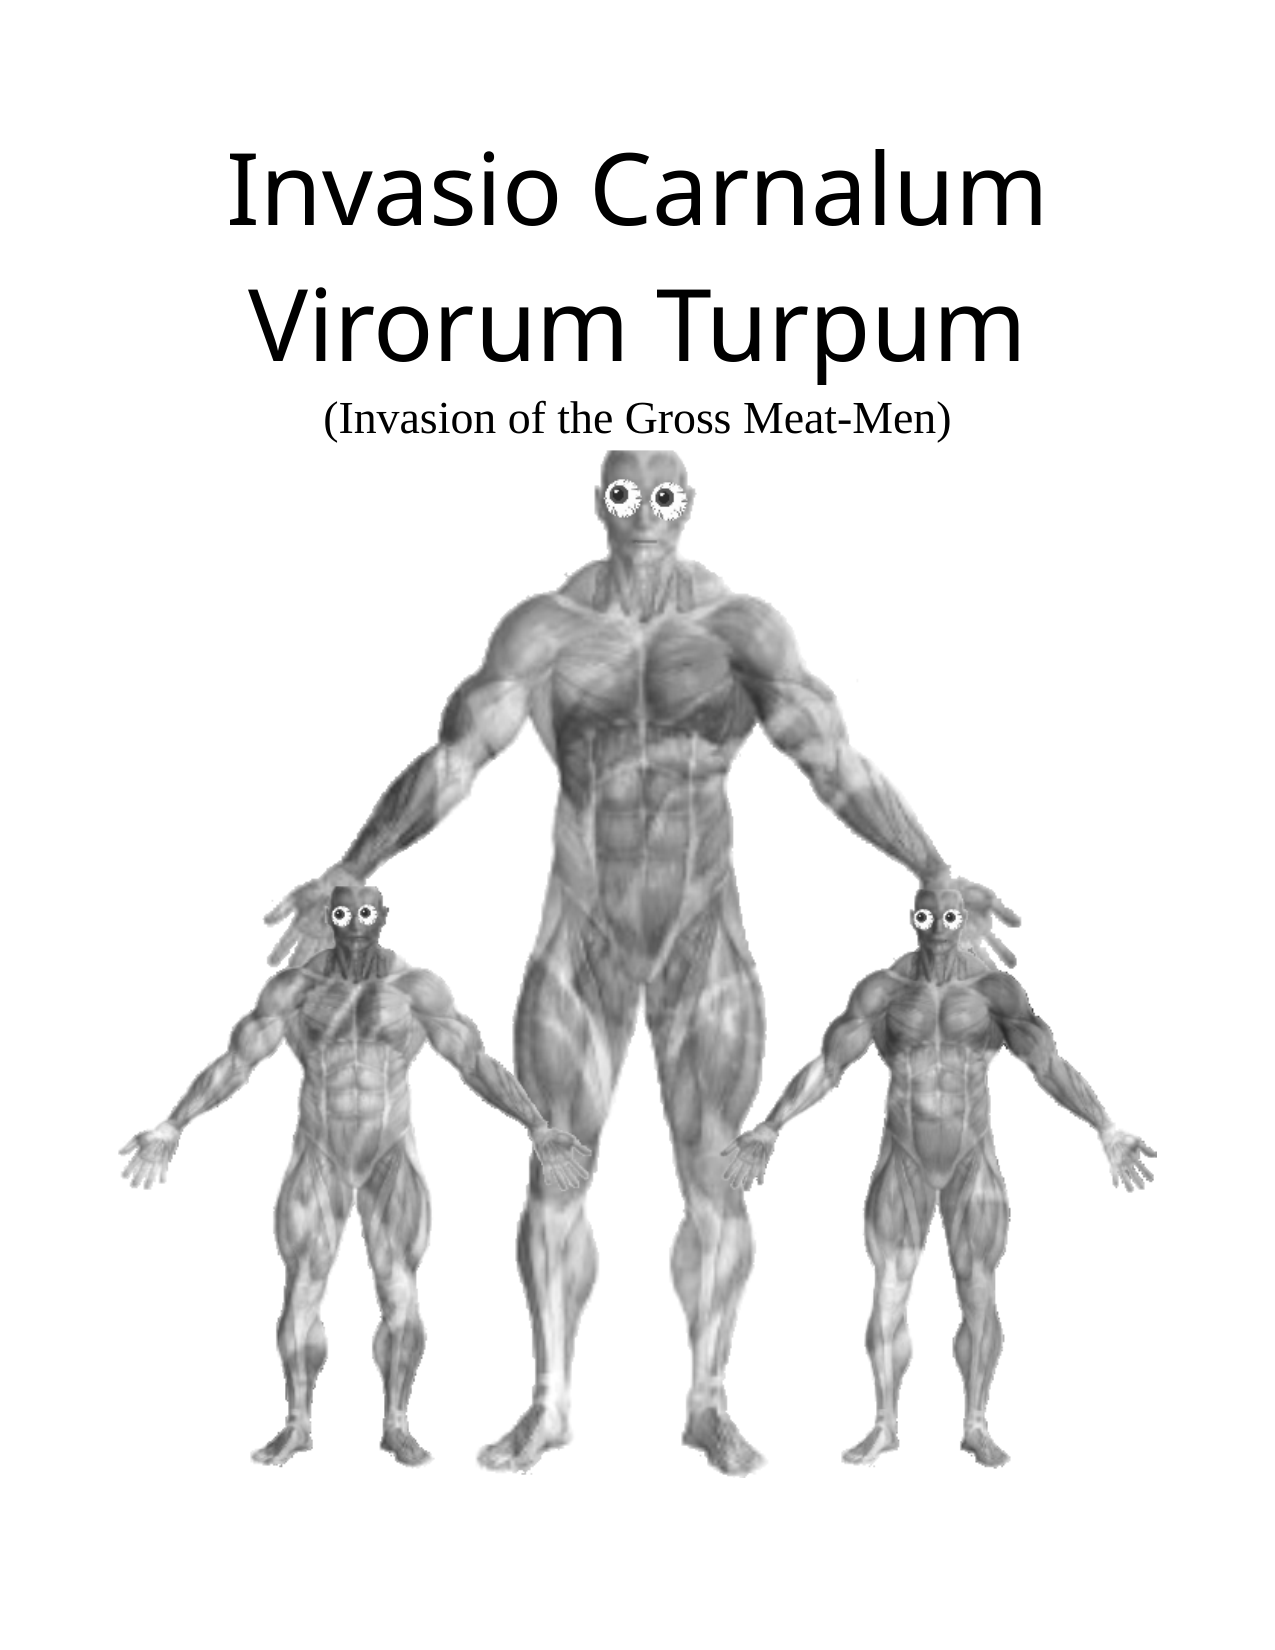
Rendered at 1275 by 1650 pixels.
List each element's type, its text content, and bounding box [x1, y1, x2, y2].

text (Invasion of the Gross Meat-Men) [118, 391, 1157, 443]
picture [118, 443, 1157, 1478]
text Invasio Carnalum Virorum Turpum [118, 118, 1157, 391]
